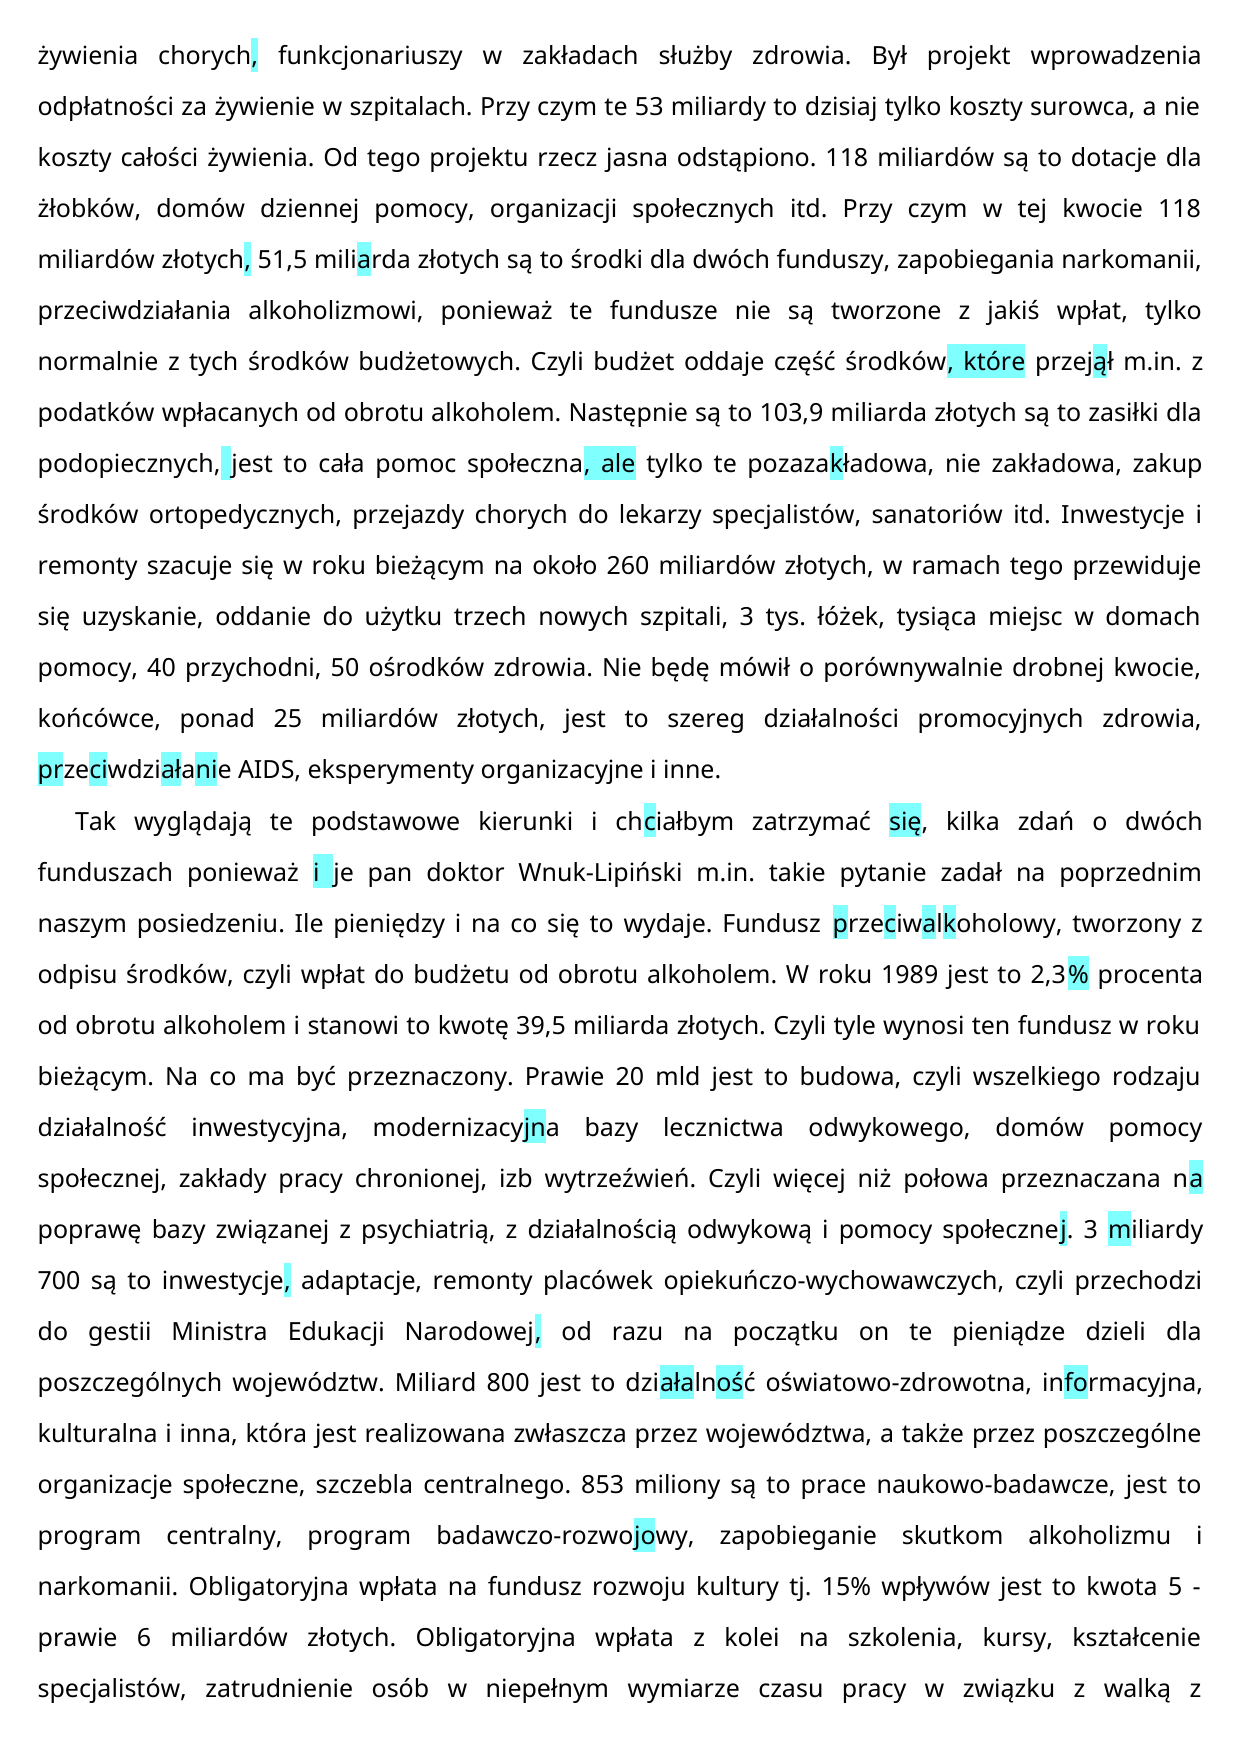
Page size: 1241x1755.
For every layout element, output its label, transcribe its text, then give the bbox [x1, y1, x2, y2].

text Tak wyglądają te podstawowe kierunki i chciałbym zatrzymać się, kilka zdań o dwóch funduszach ponieważ i je pan doktor Wnuk-Lipiński m.in. takie pytanie zadał na poprzednim naszym posiedzeniu. Ile pieniędzy i na co się to wydaje. Fundusz przeciwalkoholowy, tworzony z odpisu środków, czyli wpłat do budżetu od obrotu alkoholem. W roku 1989 jest to 2,3% procenta od obrotu alkoholem i stanowi to kwotę 39,5 miliarda złotych. Czyli tyle wynosi ten fundusz w roku bieżącym. Na co ma być przeznaczony. Prawie 20 mld jest to budowa, czyli wszelkiego rodzaju działalność inwestycyjna, modernizacyjna bazy lecznictwa odwykowego, domów pomocy społecznej, zakłady pracy chronionej, izb wytrzeźwień. Czyli więcej niż połowa przeznaczana na poprawę bazy związanej z psychiatrią, z działalnością odwykową i pomocy społecznej. 3 miliardy 700 są to inwestycje, adaptacje, remonty placówek opiekuńczo-wychowawczych, czyli przechodzi do gestii Ministra Edukacji Narodowej, od razu na początku on te pieniądze dzieli dla poszczególnych województw. Miliard 800 jest to działalność oświatowo-zdrowotna, informacyjna, kulturalna i inna, która jest realizowana zwłaszcza przez województwa, a także przez poszczególne organizacje społeczne, szczebla centralnego. 853 miliony są to prace naukowo-badawcze, jest to program centralny, program badawczo-rozwojowy, zapobieganie skutkom alkoholizmu i narkomanii. Obligatoryjna wpłata na fundusz rozwoju kultury tj. 15% wpływów jest to kwota 5 - prawie 6 miliardów złotych. Obligatoryjna wpłata z kolei na szkolenia, kursy, kształcenie specjalistów, zatrudnienie osób w niepełnym wymiarze czasu pracy w związku z walką z [37, 803, 1203, 1705]
text żywienia chorych, funkcjonariuszy w zakładach służby zdrowia. Był projekt wprowadzenia odpłatności za żywienie w szpitalach. Przy czym te 53 miliardy to dzisiaj tylko koszty surowca, a nie koszty całości żywienia. Od tego projektu rzecz jasna odstąpiono. 118 miliardów są to dotacje dla żłobków, domów dziennej pomocy, organizacji społecznych itd. Przy czym w tej kwocie 118 miliardów złotych, 51,5 miliarda złotych są to środki dla dwóch funduszy, zapobiegania narkomanii, przeciwdziałania alkoholizmowi, ponieważ te fundusze nie są tworzone z jakiś wpłat, tylko normalnie z tych środków budżetowych. Czyli budżet oddaje część środków, które przejął m.in. z podatków wpłacanych od obrotu alkoholem. Następnie są to 103,9 miliarda złotych są to zasiłki dla podopiecznych, jest to cała pomoc społeczna, ale tylko te pozazakładowa, nie zakładowa, zakup środków ortopedycznych, przejazdy chorych do lekarzy specjalistów, sanatoriów itd. Inwestycje i remonty szacuje się w roku bieżącym na około 260 miliardów złotych, w ramach tego przewiduje się uzyskanie, oddanie do użytku trzech nowych szpitali, 3 tys. łóżek, tysiąca miejsc w domach pomocy, 40 przychodni, 50 ośrodków zdrowia. Nie będę mówił o porównywalnie drobnej kwocie, końcówce, ponad 25 miliardów złotych, jest to szereg działalności promocyjnych zdrowia, przeciwdziałanie AIDS, eksperymenty organizacyjne i inne. [37, 37, 1203, 786]
